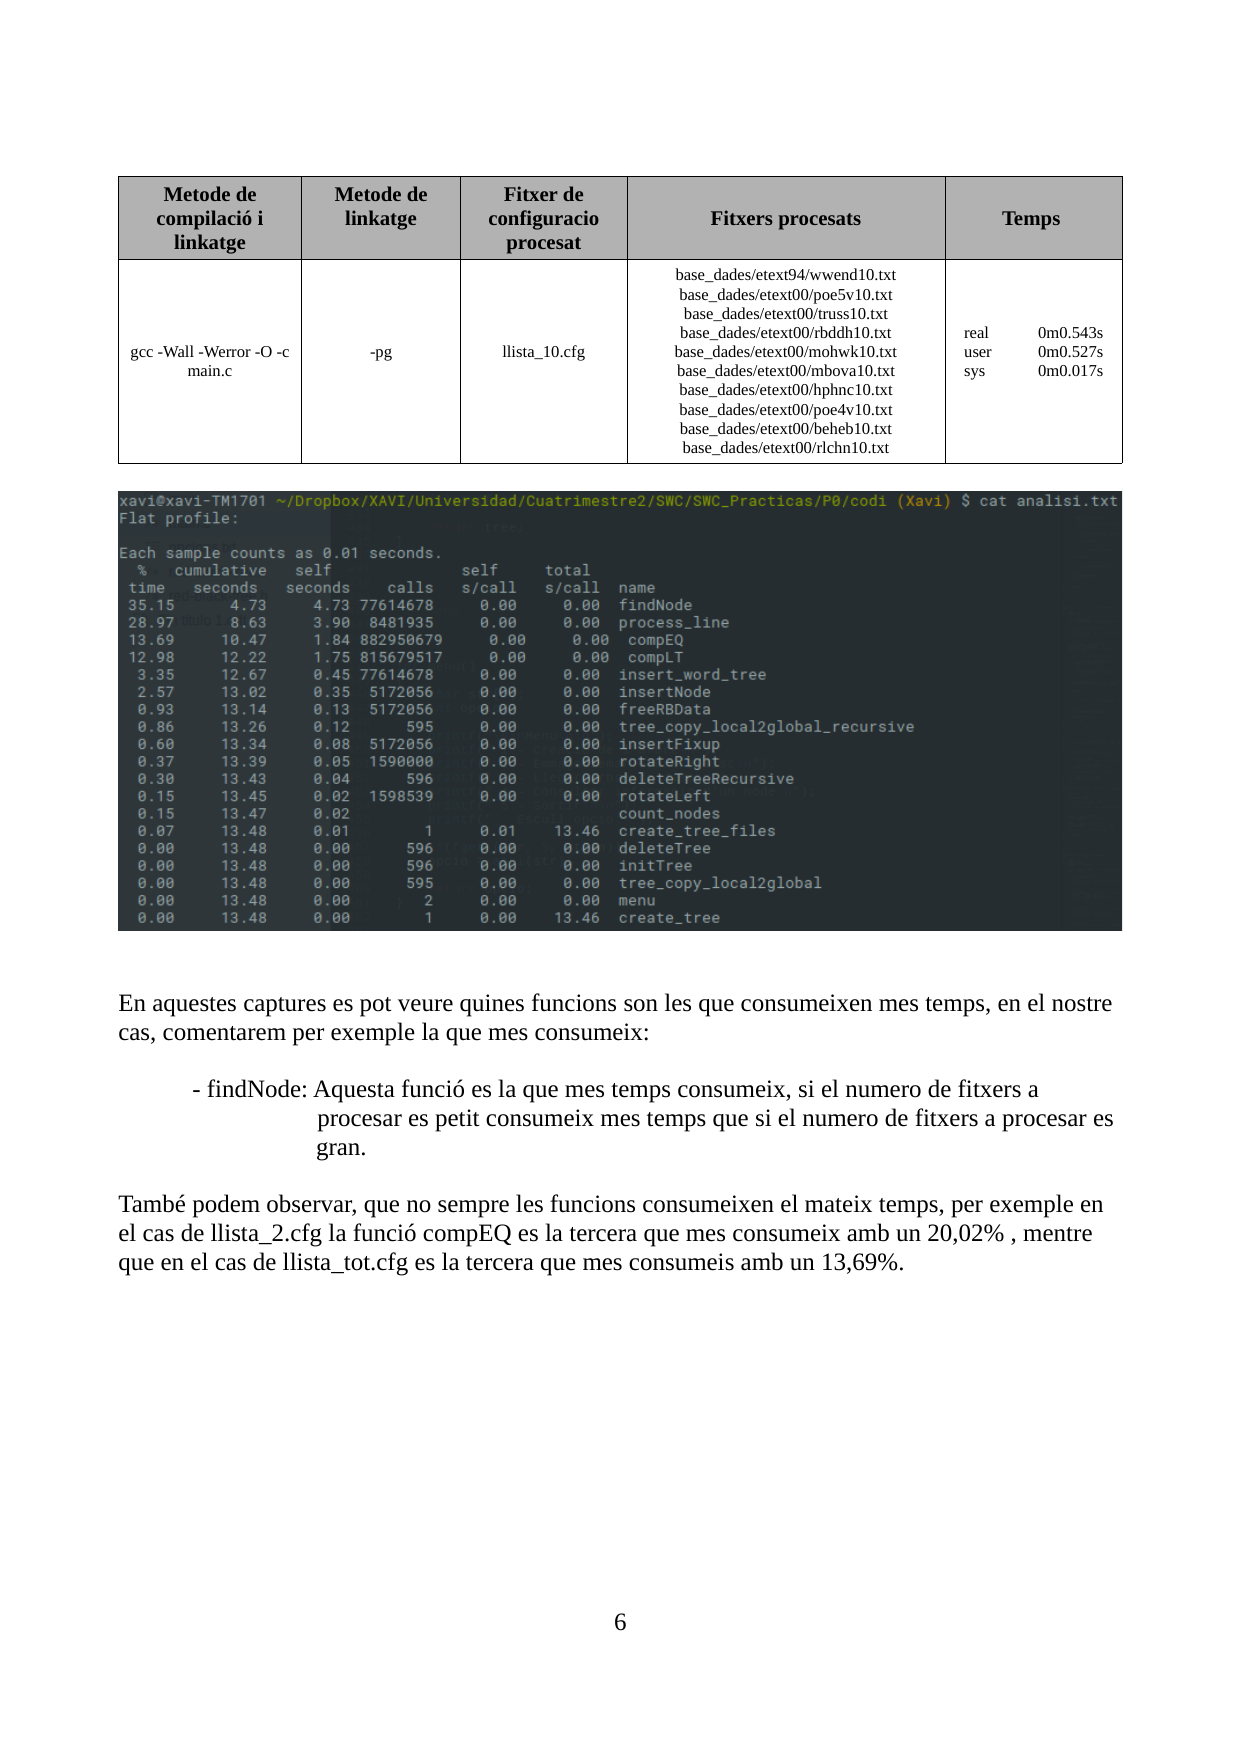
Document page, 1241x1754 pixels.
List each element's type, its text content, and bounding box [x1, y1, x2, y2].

table_header Metode de compilació i linkatge [119, 177, 301, 259]
picture [118, 491, 1123, 931]
text - findNode: Aquesta funció es la que mes temps consumeix, si el numero de fitxers a procesar es petit consumeix mes temps que si el numero de fitxers a procesar es gran. [118, 1074, 1122, 1160]
text En aquestes captures es pot veure quines funcions son les que consumeixen mes temps, en el nostre cas, comentarem per exemple la que mes consumeix: [118, 988, 1122, 1045]
table_cell -pg [302, 260, 460, 463]
table_header Temps [946, 177, 1122, 259]
table_cell base_dades/etext94/wwend10.txt base_dades/etext00/poe5v10.txt base_dades/etext00/truss10.txt base_dades/etext00/rbddh10.txt base_dades/etext00/mohwk10.txt base_dades/etext00/mbova10.txt base_dades/etext00/hphnc10.txt base_dades/etext00/poe4v10.txt base_dades/etext00/beheb10.txt base_dades/etext00/rlchn10.txt [628, 260, 945, 463]
table_cell llista_10.cfg [461, 260, 627, 463]
table_cell gcc -Wall -Werror -O -c main.c [119, 260, 301, 463]
table_header Metode de linkatge [302, 177, 460, 259]
text També podem observar, que no sempre les funcions consumeixen el mateix temps, per exemple en el cas de llista_2.cfg la funció compEQ es la tercera que mes consumeix amb un 20,02% , mentre que en el cas de llista_tot.cfg es la tercera que mes consumeis amb un 13,69%. [118, 1189, 1122, 1275]
table_cell real 0m0.543s user 0m0.527s sys 0m0.017s [946, 260, 1122, 463]
table_header Fitxer de configuracio procesat [461, 177, 627, 259]
table_header Fitxers procesats [628, 177, 945, 259]
